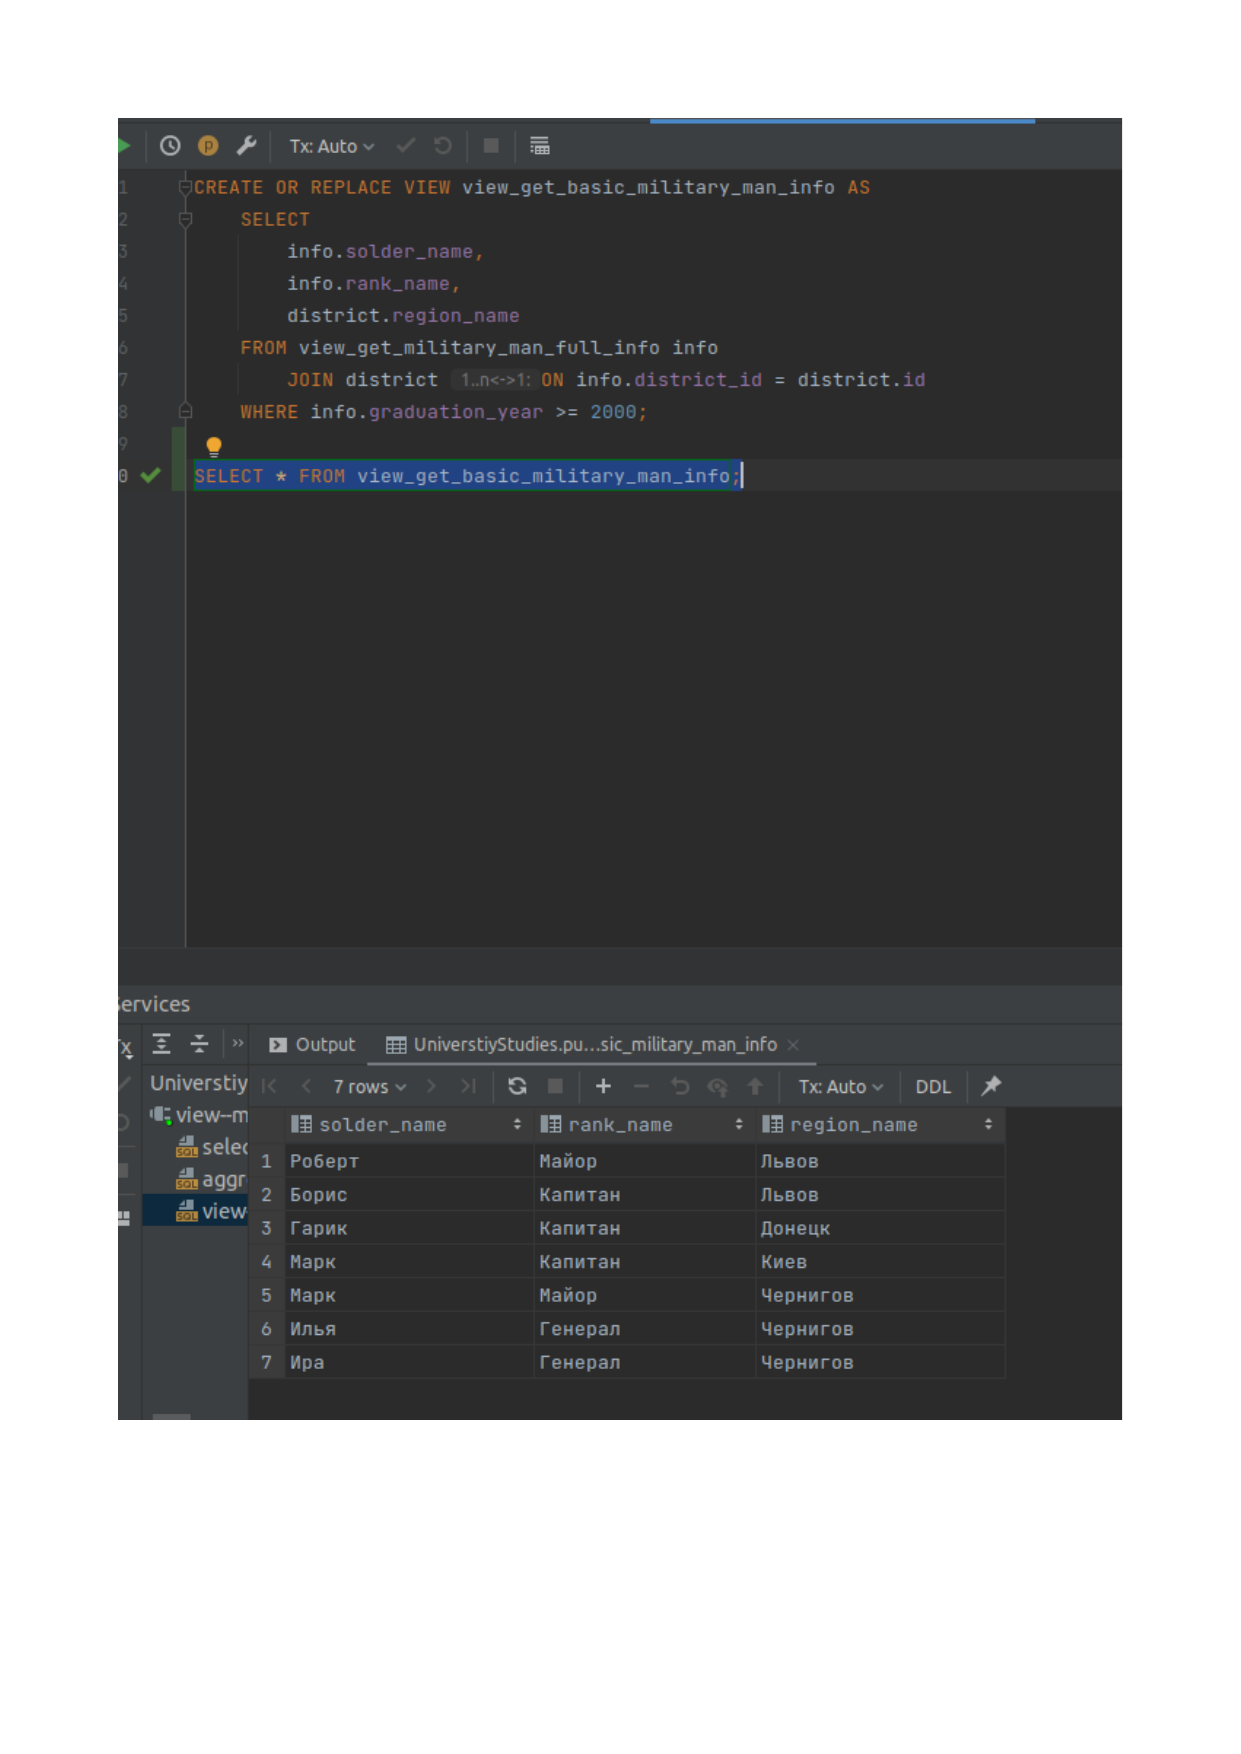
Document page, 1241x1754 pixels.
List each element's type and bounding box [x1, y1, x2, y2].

picture [118, 118, 1123, 1420]
